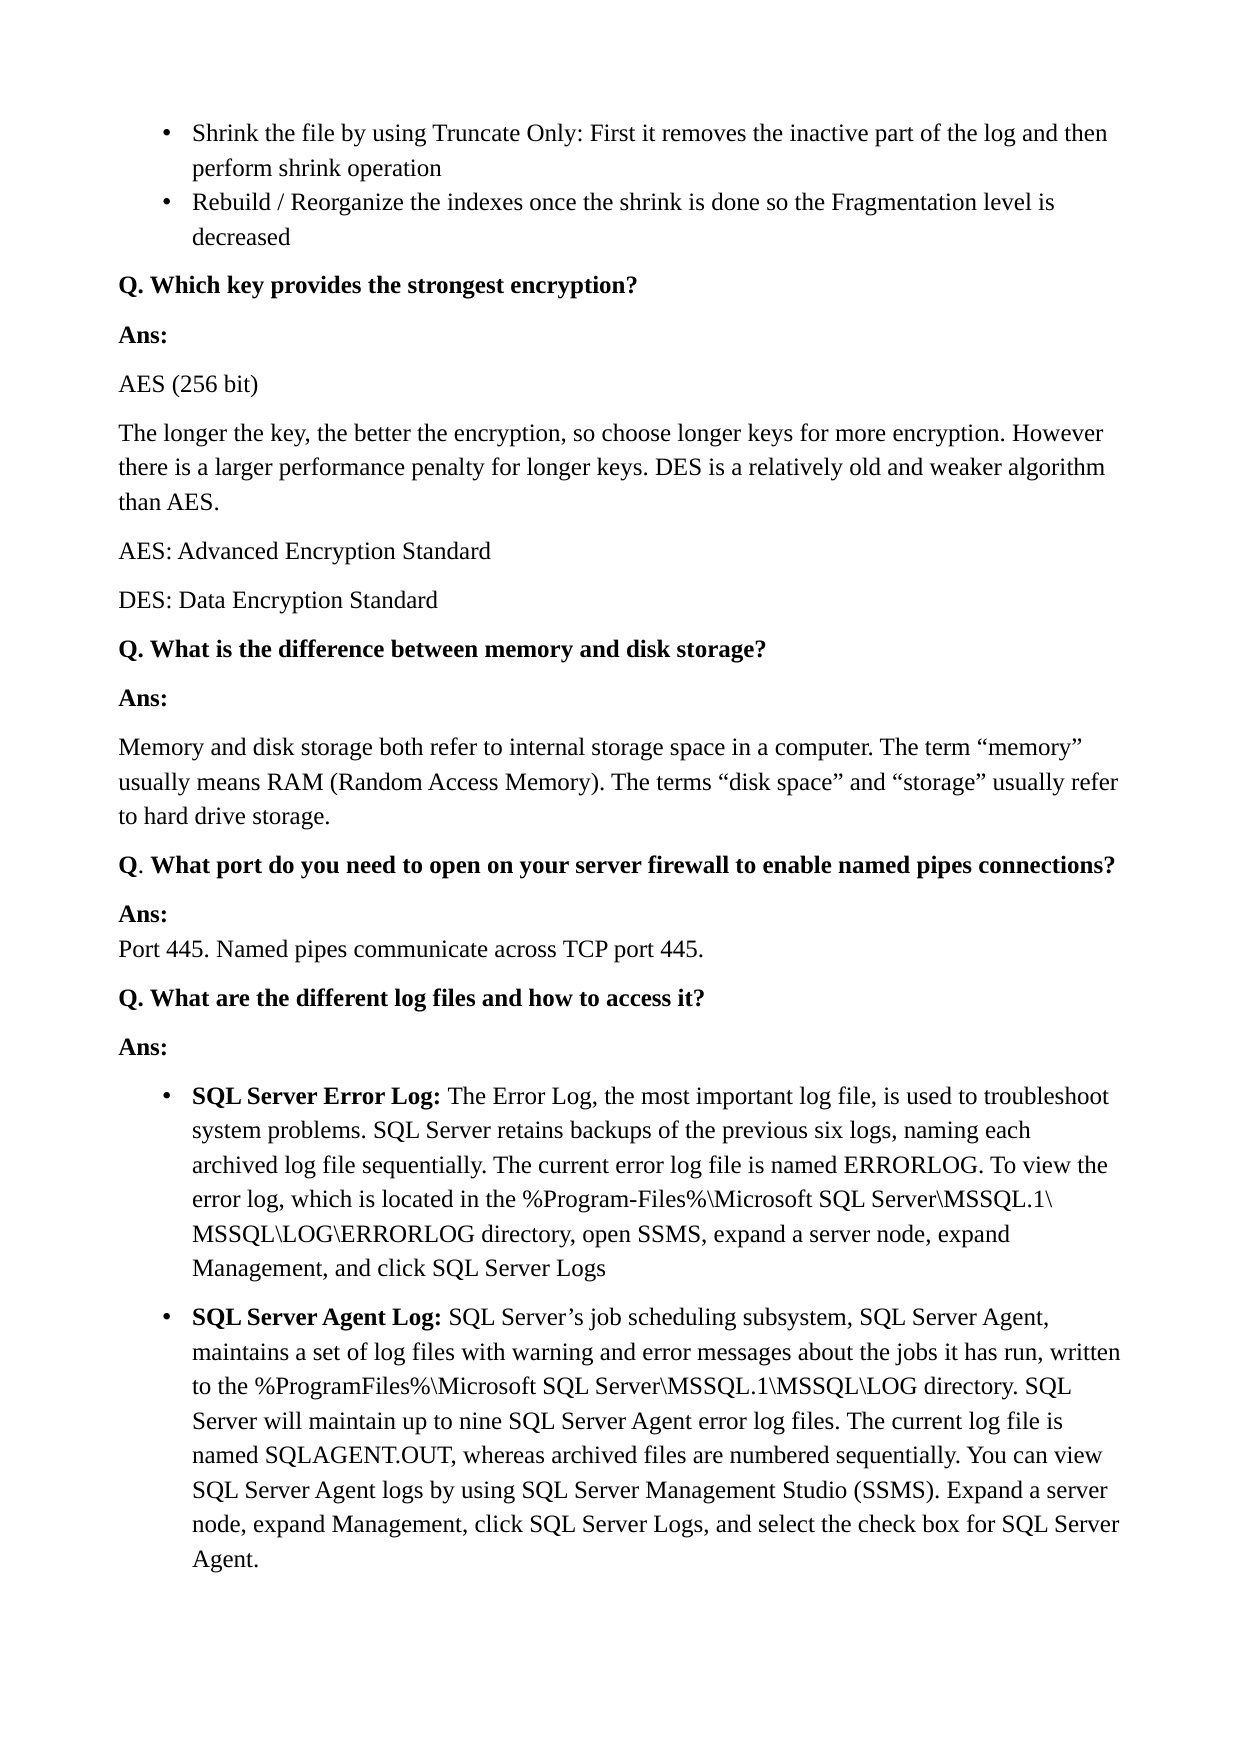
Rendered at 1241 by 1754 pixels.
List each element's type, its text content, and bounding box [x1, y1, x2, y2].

text The longer the key, the better the encryption, so choose longer keys for more encryption. However there is a larger performance penalty for longer keys. DES is a relatively old and weaker algorithm than AES. [118, 418, 1122, 516]
text Ans: Port 445. Named pipes communicate across TCP port 445. [118, 899, 1122, 962]
text Ans: [118, 320, 1122, 348]
text Q. Which key provides the strongest encryption? [118, 271, 1122, 299]
list Shrink the file by using Truncate Only: First it removes the inactive part of the log and then perform shrink operation [162, 118, 1122, 181]
text AES: Advanced Encryption Standard [118, 536, 1122, 564]
list SQL Server Agent Log: SQL Server’s job scheduling subsystem, SQL Server Agent, maintains a set of log files with warning and error messages about the jobs it has run, written to the %ProgramFiles%\Microsoft SQL Server\MSSQL.1\MSSQL\LOG directory. SQL Server will maintain up to nine SQL Server Agent error log files. The current log file is named SQLAGENT.OUT, whereas archived files are numbered sequentially. You can view SQL Server Agent logs by using SQL Server Management Studio (SSMS). Expand a server node, expand Management, click SQL Server Logs, and select the check box for SQL Server Agent. [162, 1302, 1122, 1572]
text DES: Data Encryption Standard [118, 585, 1122, 614]
text Q. What are the different log files and how to access it? [118, 983, 1122, 1011]
text AES (256 bit) [118, 369, 1122, 397]
text Q. What is the difference between memory and disk storage? [118, 634, 1122, 663]
text Ans: [118, 683, 1122, 712]
list SQL Server Error Log: The Error Log, the most important log file, is used to troubleshoot system problems. SQL Server retains backups of the previous six logs, naming each archived log file sequentially. The current error log file is named ERRORLOG. To view the error log, which is located in the %Program-Files%\Microsoft SQL Server\MSSQL.1\MSSQL\LOG\ERRORLOG directory, open SSMS, expand a server node, expand Management, and click SQL Server Logs [162, 1081, 1122, 1282]
text Memory and disk storage both refer to internal storage space in a computer. The term “memory” usually means RAM (Random Access Memory). The terms “disk space” and “storage” usually refer to hard drive storage. [118, 732, 1122, 830]
list Rebuild / Reorganize the indexes once the shrink is done so the Fragmentation level is decreased [162, 187, 1122, 250]
text Ans: [118, 1032, 1122, 1061]
text Q. What port do you need to open on your server firewall to enable named pipes connections? [118, 850, 1122, 879]
